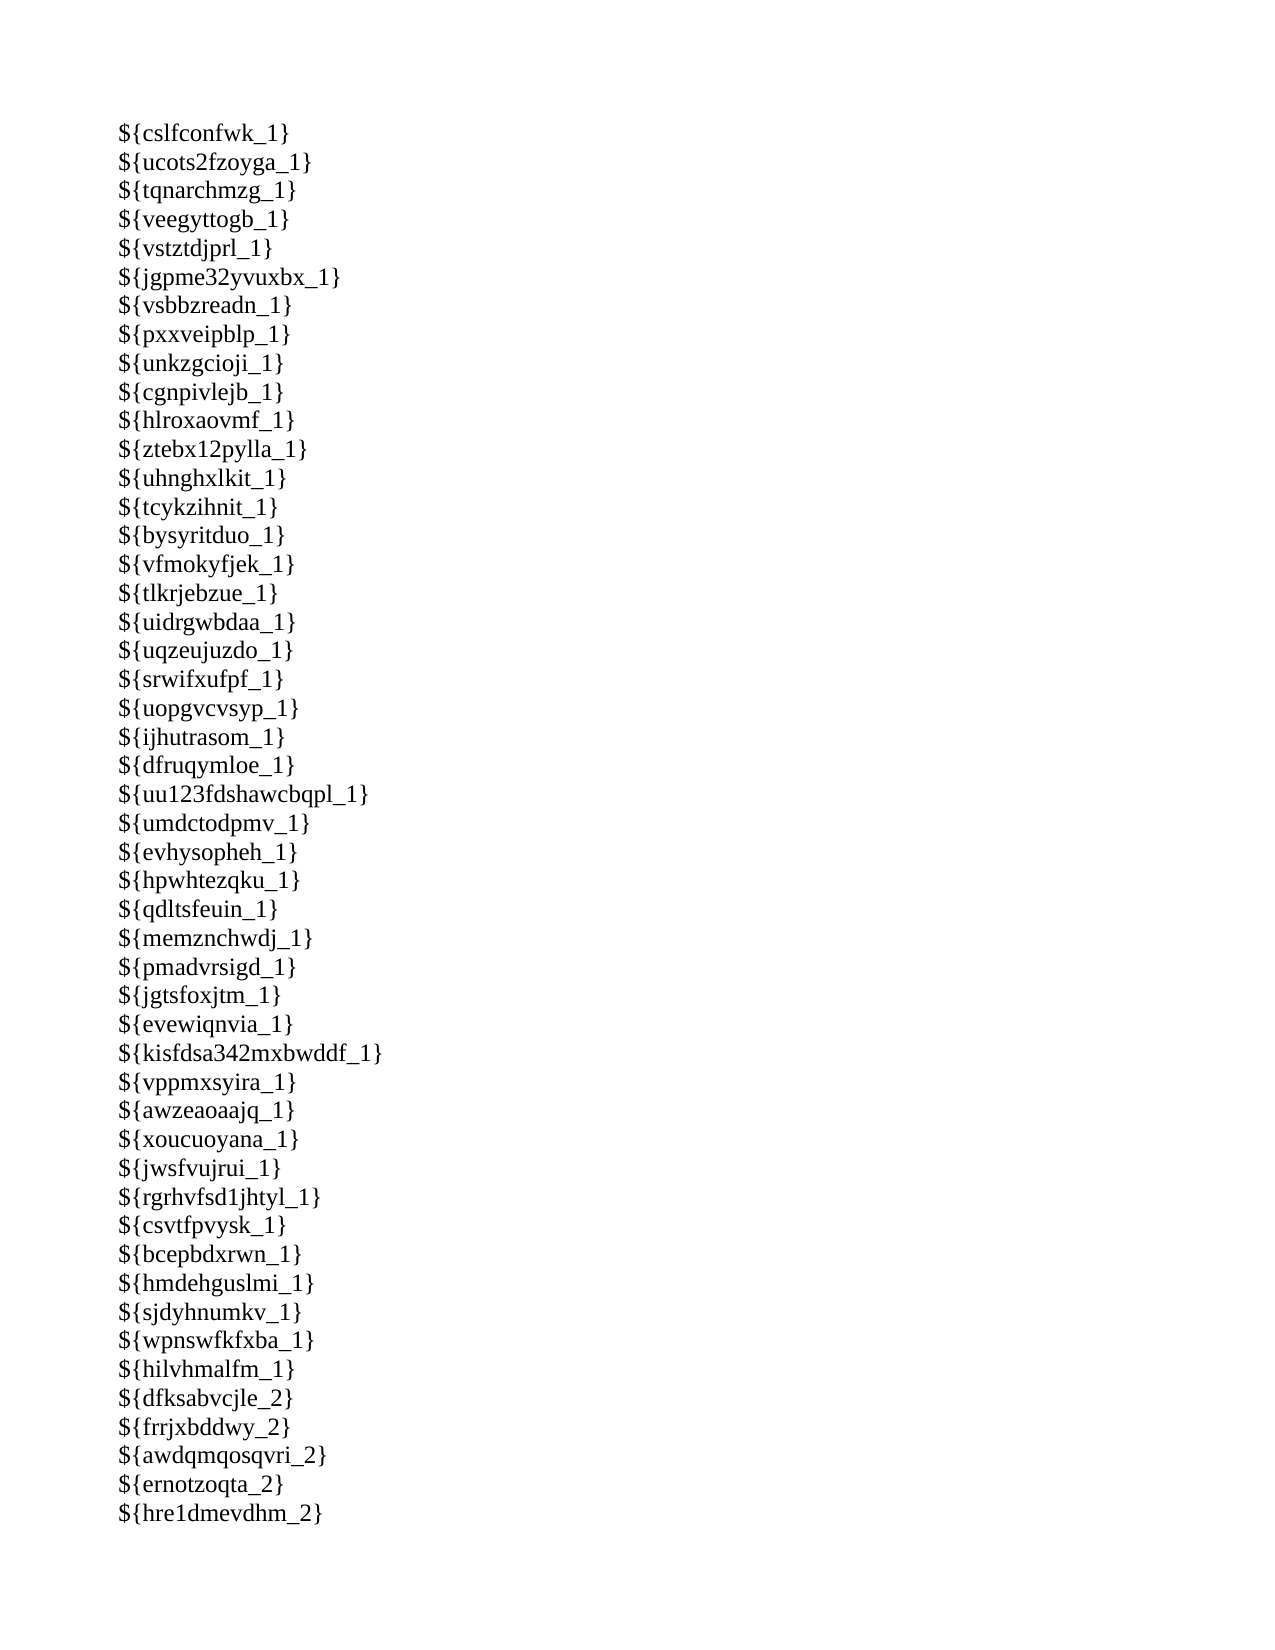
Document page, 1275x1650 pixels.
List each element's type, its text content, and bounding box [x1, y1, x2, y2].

text ${wpnswfkfxba_1} [118, 1326, 1157, 1354]
text ${hilvhmalfm_1} [118, 1354, 1157, 1383]
text ${qdltsfeuin_1} [118, 894, 1157, 923]
text ${ztebx12pylla_1} [118, 434, 1157, 463]
text ${srwifxufpf_1} [118, 664, 1157, 693]
text ${uhnghxlkit_1} [118, 463, 1157, 492]
text ${tcykzihnit_1} [118, 492, 1157, 521]
text ${pmadvrsigd_1} [118, 952, 1157, 981]
text ${tlkrjebzue_1} [118, 578, 1157, 607]
text ${hlroxaovmf_1} [118, 406, 1157, 434]
text ${csvtfpvysk_1} [118, 1211, 1157, 1239]
text ${vppmxsyira_1} [118, 1067, 1157, 1096]
text ${ernotzoqta_2} [118, 1469, 1157, 1498]
text ${pxxveipblp_1} [118, 319, 1157, 348]
text ${rgrhvfsd1jhtyl_1} [118, 1182, 1157, 1211]
text ${veegyttogb_1} [118, 204, 1157, 233]
text ${bcepbdxrwn_1} [118, 1239, 1157, 1268]
text ${awzeaoaajq_1} [118, 1096, 1157, 1124]
text ${vsbbzreadn_1} [118, 291, 1157, 319]
text ${umdctodpmv_1} [118, 808, 1157, 837]
text ${uu123fdshawcbqpl_1} [118, 779, 1157, 808]
text ${jwsfvujrui_1} [118, 1153, 1157, 1182]
text ${hmdehguslmi_1} [118, 1268, 1157, 1297]
text ${evewiqnvia_1} [118, 1009, 1157, 1038]
text ${ijhutrasom_1} [118, 722, 1157, 751]
text ${ucots2fzoyga_1} [118, 147, 1157, 176]
text ${bysyritduo_1} [118, 521, 1157, 549]
text ${cslfconfwk_1} [118, 118, 1157, 147]
text ${vfmokyfjek_1} [118, 549, 1157, 578]
text ${cgnpivlejb_1} [118, 377, 1157, 406]
text ${jgpme32yvuxbx_1} [118, 262, 1157, 291]
text ${jgtsfoxjtm_1} [118, 981, 1157, 1009]
text ${uqzeujuzdo_1} [118, 636, 1157, 664]
text ${hre1dmevdhm_2} [118, 1498, 1157, 1527]
text ${uopgvcvsyp_1} [118, 693, 1157, 722]
text ${uidrgwbdaa_1} [118, 607, 1157, 636]
text ${dfruqymloe_1} [118, 751, 1157, 779]
text ${xoucuoyana_1} [118, 1124, 1157, 1153]
text ${evhysopheh_1} [118, 837, 1157, 866]
text ${frrjxbddwy_2} [118, 1412, 1157, 1441]
text ${vstztdjprl_1} [118, 233, 1157, 262]
text ${hpwhtezqku_1} [118, 866, 1157, 894]
text ${memznchwdj_1} [118, 923, 1157, 952]
text ${unkzgcioji_1} [118, 348, 1157, 377]
text ${kisfdsa342mxbwddf_1} [118, 1038, 1157, 1067]
text ${sjdyhnumkv_1} [118, 1297, 1157, 1326]
text ${awdqmqosqvri_2} [118, 1441, 1157, 1469]
text ${tqnarchmzg_1} [118, 176, 1157, 204]
text ${dfksabvcjle_2} [118, 1383, 1157, 1412]
